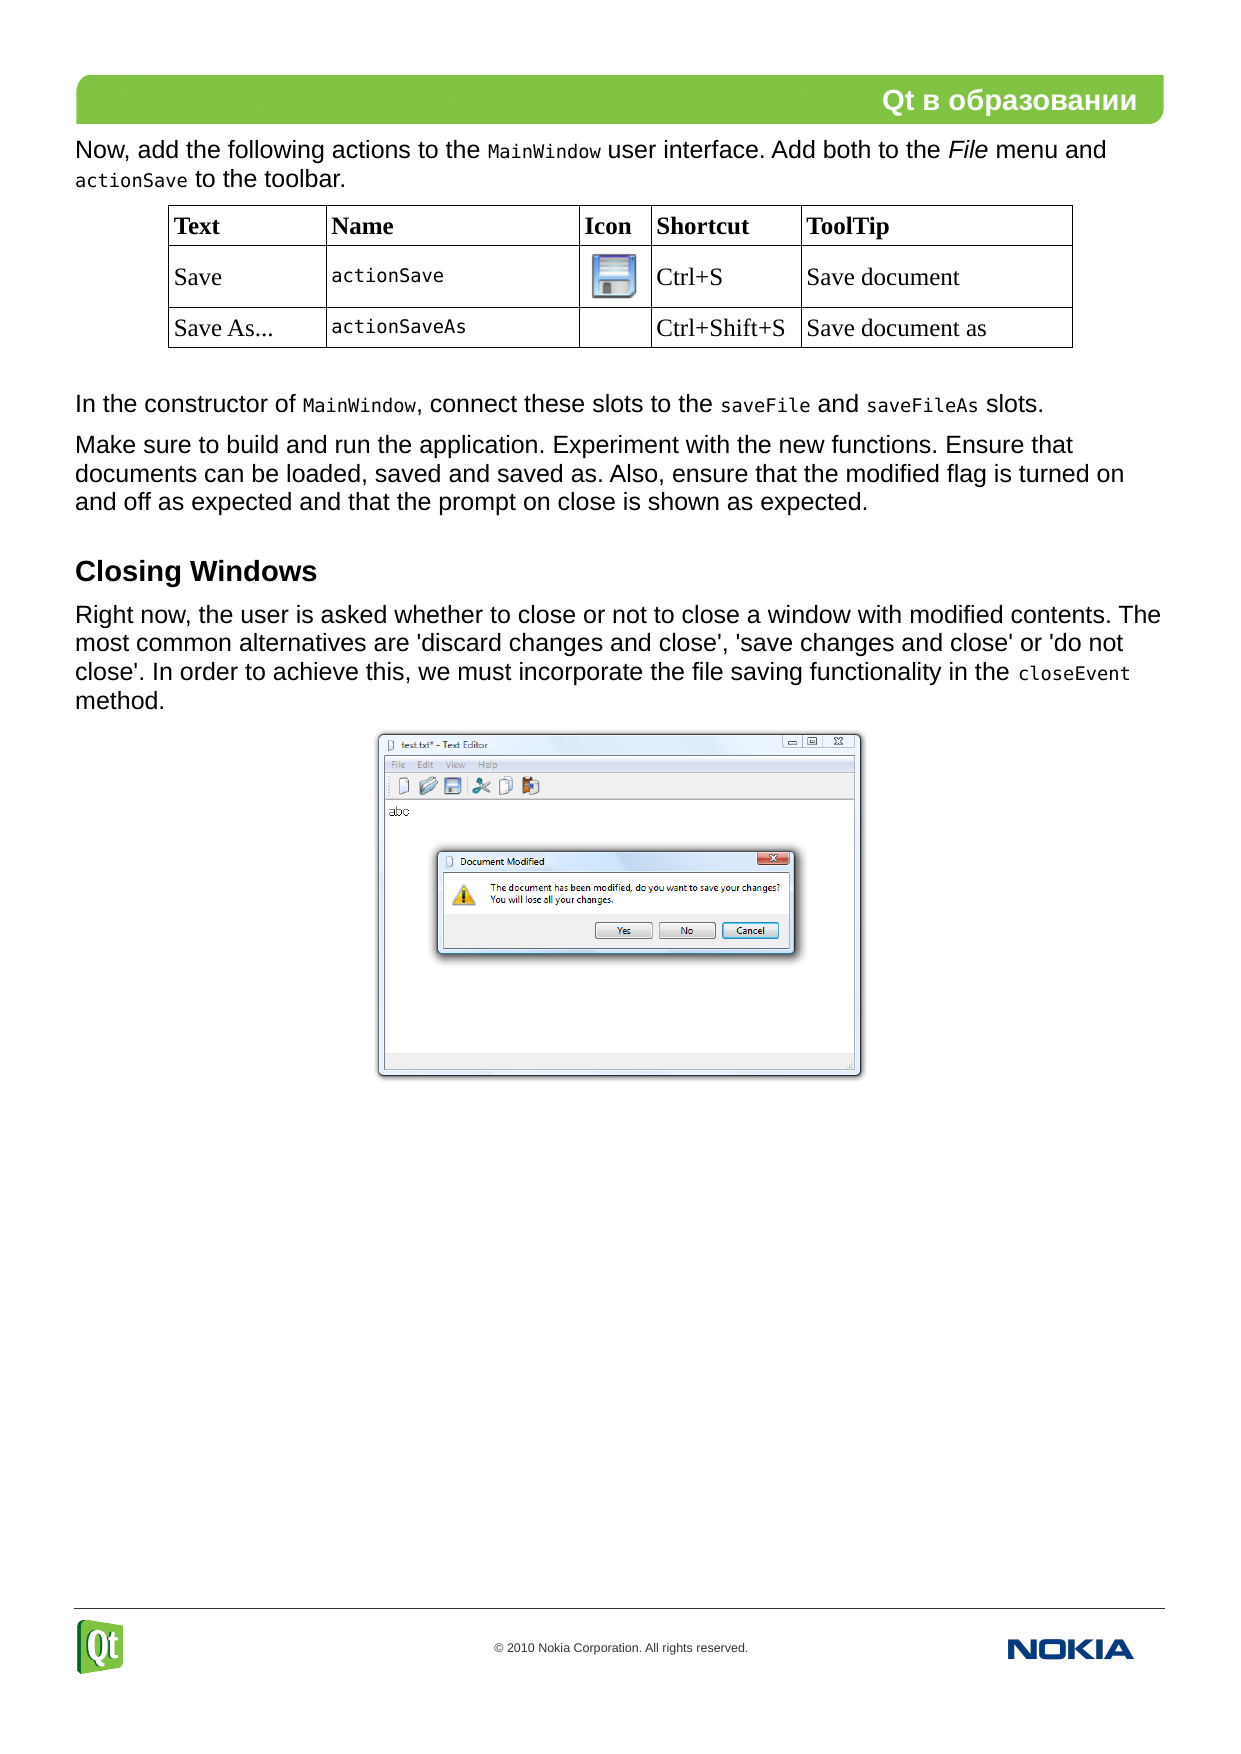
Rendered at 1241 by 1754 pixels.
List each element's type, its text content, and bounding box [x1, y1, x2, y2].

table_header ToolTip [802, 206, 1072, 245]
text Make sure to build and run the application. Experiment with the new functions. Ensure that documents can be loaded, saved and saved as. Also, ensure that the modified flag is turned on and off as expected and that the prompt on close is shown as expected. [75, 430, 1165, 516]
picture [76, 75, 1164, 124]
text Right now, the user is asked whether to close or not to close a window with modified contents. The most common alternatives are 'discard changes and close', 'save changes and close' or 'do not close'. In order to achieve this, we must incorporate the file saving functionality in the closeEvent method. [75, 599, 1165, 714]
table_header Icon [580, 206, 651, 245]
text Now, add the following actions to the MainWindow user interface. Add both to the File menu and actionSave to the toolbar. [75, 135, 1165, 192]
table_cell [580, 246, 651, 307]
table_cell actionSaveAs [327, 308, 579, 347]
table_cell Ctrl+S [652, 246, 801, 307]
table_cell Save document as [802, 308, 1072, 347]
picture [73, 1615, 127, 1679]
table_header Shortcut [652, 206, 801, 245]
table_cell [580, 308, 651, 347]
picture [371, 727, 869, 1084]
table_cell Ctrl+Shift+S [652, 308, 801, 347]
table_cell Save [169, 246, 326, 307]
subtitle Closing Windows [75, 553, 1165, 587]
text In the constructor of MainWindow, connect these slots to the saveFile and saveFileAs slots. [75, 388, 1165, 417]
table_cell Save As... [169, 308, 326, 347]
table_header Name [327, 206, 579, 245]
picture [978, 1610, 1164, 1688]
picture [589, 251, 640, 302]
table_cell Save document [802, 246, 1072, 307]
table_cell actionSave [327, 246, 579, 307]
table_header Text [169, 206, 326, 245]
